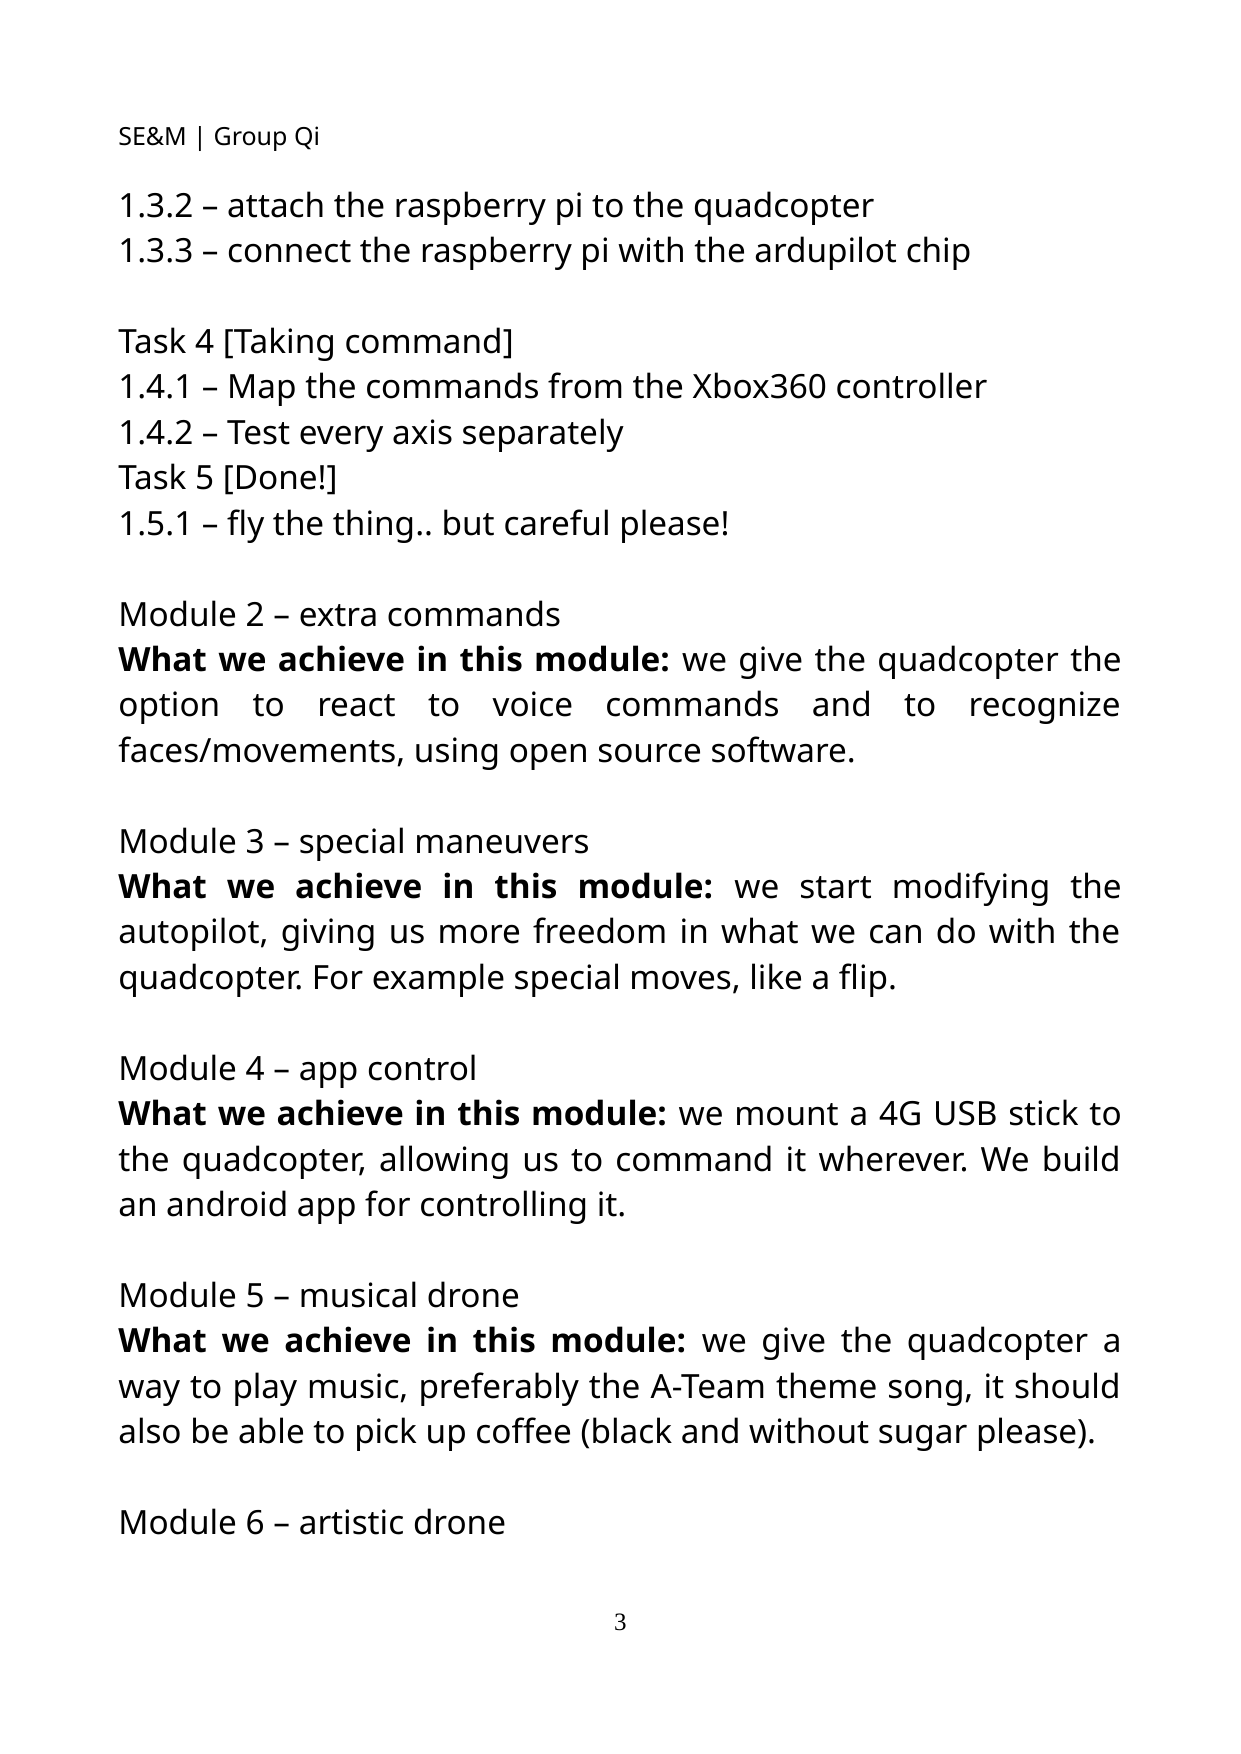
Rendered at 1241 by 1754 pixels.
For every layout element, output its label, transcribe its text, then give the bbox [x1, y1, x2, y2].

text 1.5.1 – fly the thing.. but careful please! [118, 499, 1122, 545]
text What we achieve in this module: we give the quadcopter the option to react to voice commands and to recognize faces/movements, using open source software. [118, 636, 1122, 772]
text What we achieve in this module: we start modifying the autopilot, giving us more freedom in what we can do with the quadcopter. For example special moves, like a flip. [118, 863, 1122, 999]
text What we achieve in this module: we mount a 4G USB stick to the quadcopter, allowing us to command it wherever. We build an android app for controlling it. [118, 1090, 1122, 1226]
text Task 4 [Taking command] [118, 318, 1122, 363]
text Module 3 – special maneuvers [118, 817, 1122, 863]
text Module 4 – app control [118, 1044, 1122, 1090]
text What we achieve in this module: we give the quadcopter a way to play music, preferably the A-Team theme song, it should also be able to pick up coffee (black and without sugar please). [118, 1317, 1122, 1453]
text Module 6 – artistic drone [118, 1499, 1122, 1544]
text Module 2 – extra commands [118, 590, 1122, 636]
text 1.3.3 – connect the raspberry pi with the ardupilot chip [118, 227, 1122, 272]
text 1.4.1 – Map the commands from the Xbox360 controller [118, 363, 1122, 409]
text 1.3.2 – attach the raspberry pi to the quadcopter [118, 182, 1122, 227]
text Task 5 [Done!] [118, 454, 1122, 499]
text 1.4.2 – Test every axis separately [118, 409, 1122, 454]
text Module 5 – musical drone [118, 1272, 1122, 1317]
